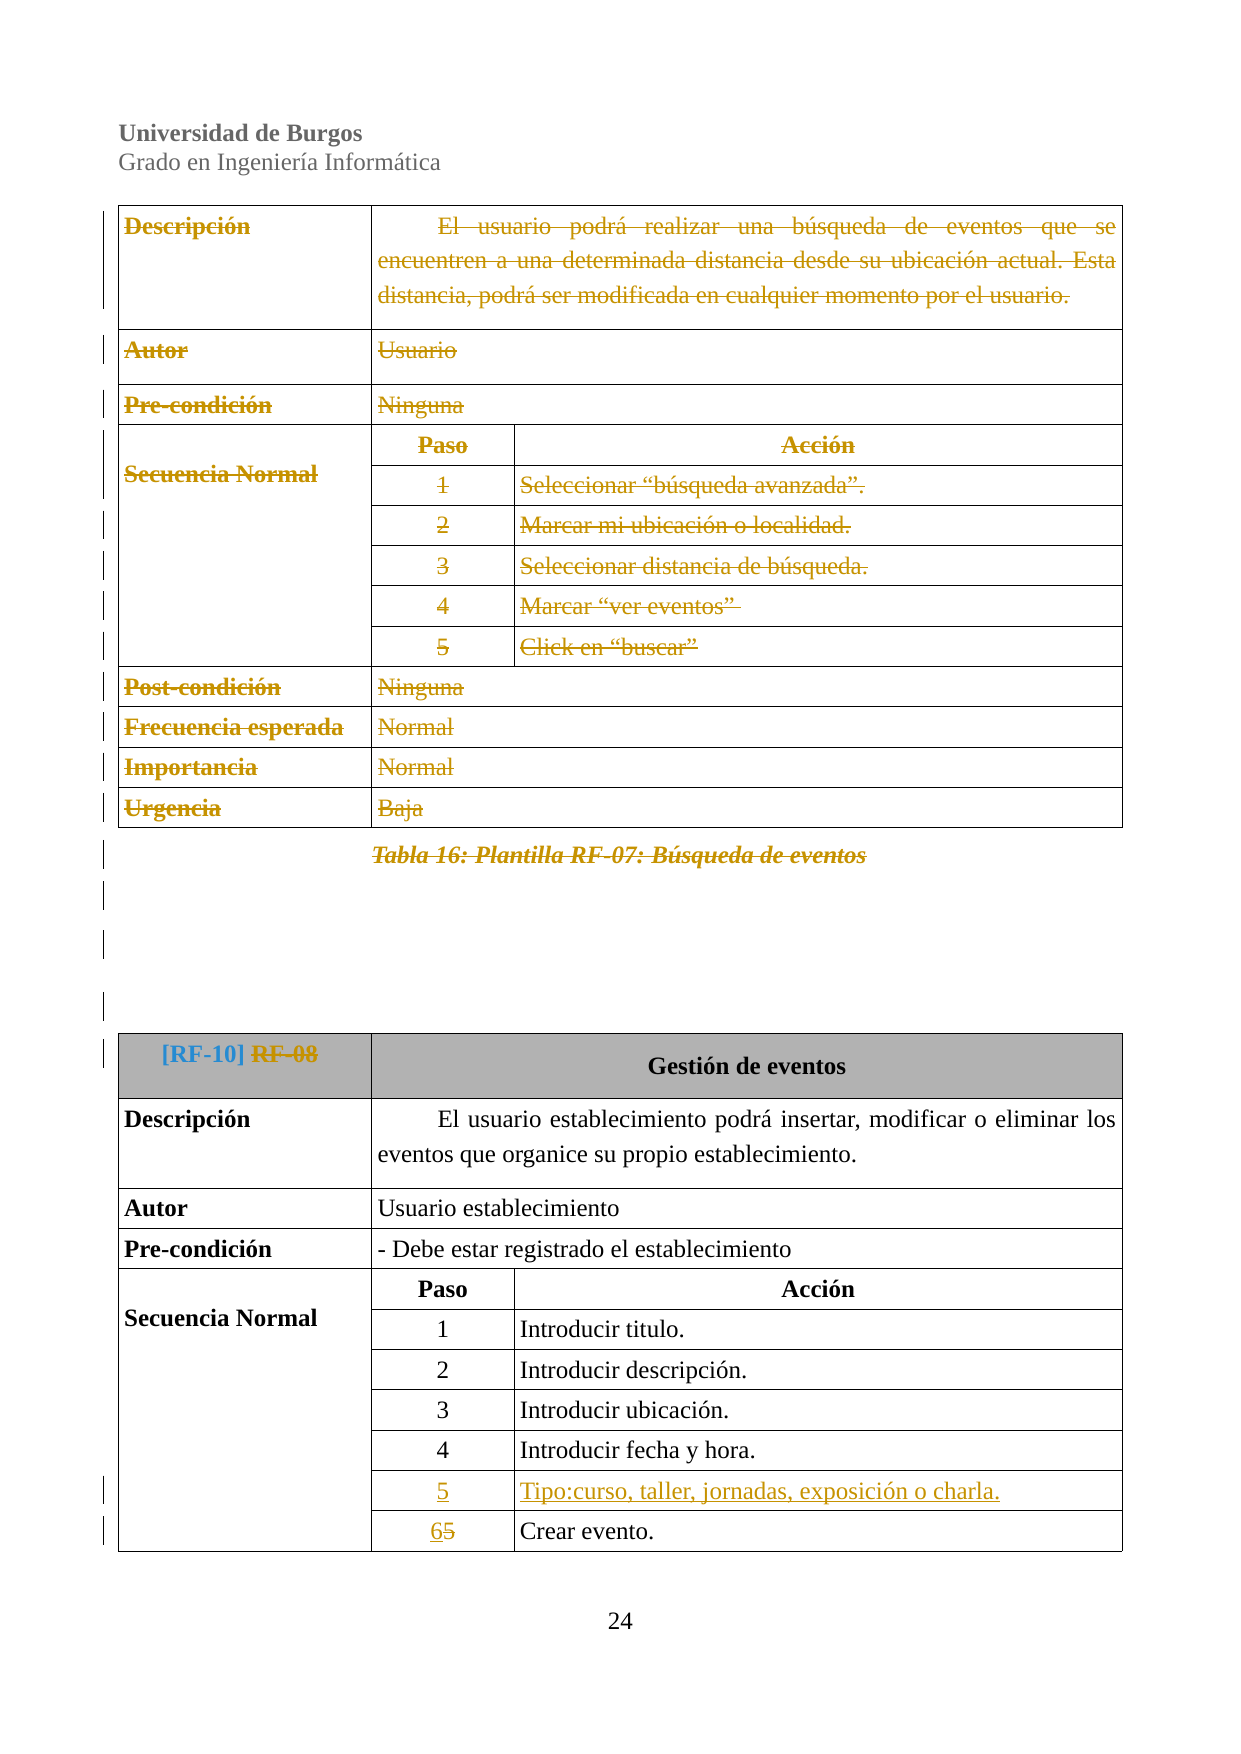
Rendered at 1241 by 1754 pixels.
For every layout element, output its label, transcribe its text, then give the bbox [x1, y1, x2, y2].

table_cell [119, 707, 371, 747]
table_cell Descripción [119, 1099, 371, 1188]
table_cell Introducir titulo. [515, 1310, 1122, 1349]
table_cell 5 [372, 1471, 514, 1510]
table_cell 1 [372, 1310, 514, 1349]
table_cell [372, 425, 514, 464]
table_cell [372, 466, 514, 505]
table_cell [515, 627, 1122, 666]
table_cell [119, 206, 371, 329]
table_cell [372, 748, 1122, 787]
table_header Gestión de eventos [372, 1034, 1122, 1098]
table_cell [372, 206, 1122, 329]
table_cell Introducir fecha y hora. [515, 1431, 1122, 1470]
table_cell [119, 748, 371, 787]
table_cell [372, 707, 1122, 747]
table_cell 3 [372, 1390, 514, 1429]
table_cell 2 [372, 1350, 514, 1389]
table_header [119, 1034, 371, 1098]
table_cell [515, 546, 1122, 585]
table_cell [372, 627, 514, 666]
table_cell [515, 506, 1122, 545]
table_cell Tipo:curso, taller, jornadas, exposición o charla. [515, 1471, 1122, 1510]
table_cell Introducir descripción. [515, 1350, 1122, 1389]
table_cell Paso [372, 1269, 514, 1309]
table_cell [515, 425, 1122, 464]
table_cell [119, 425, 371, 666]
table_cell [119, 330, 371, 384]
table_cell [119, 667, 371, 706]
table_cell [119, 385, 371, 424]
table_cell Crear evento. [515, 1511, 1122, 1551]
table_cell [372, 330, 1122, 384]
table_cell 4 [372, 1431, 514, 1470]
table_cell Introducir ubicación. [515, 1390, 1122, 1429]
table_cell [372, 546, 514, 585]
table_cell - Debe estar registrado el establecimiento [372, 1229, 1122, 1268]
table_cell [372, 385, 1122, 424]
table_cell [372, 788, 1122, 827]
table_cell [119, 788, 371, 827]
table_cell [515, 586, 1122, 626]
table_cell [372, 506, 514, 545]
table_cell [372, 667, 1122, 706]
table_cell Secuencia Normal [119, 1269, 371, 1551]
table_cell Acción [515, 1269, 1122, 1309]
table_cell [372, 586, 514, 626]
table_cell El usuario establecimiento podrá insertar, modificar o eliminar los eventos que organice su propio establecimiento. [372, 1099, 1122, 1188]
table_cell Autor [119, 1189, 371, 1228]
table_cell Pre-condición [119, 1229, 371, 1268]
table_cell Usuario establecimiento [372, 1189, 1122, 1228]
table_cell [515, 466, 1122, 505]
table_cell 6 [372, 1511, 514, 1551]
